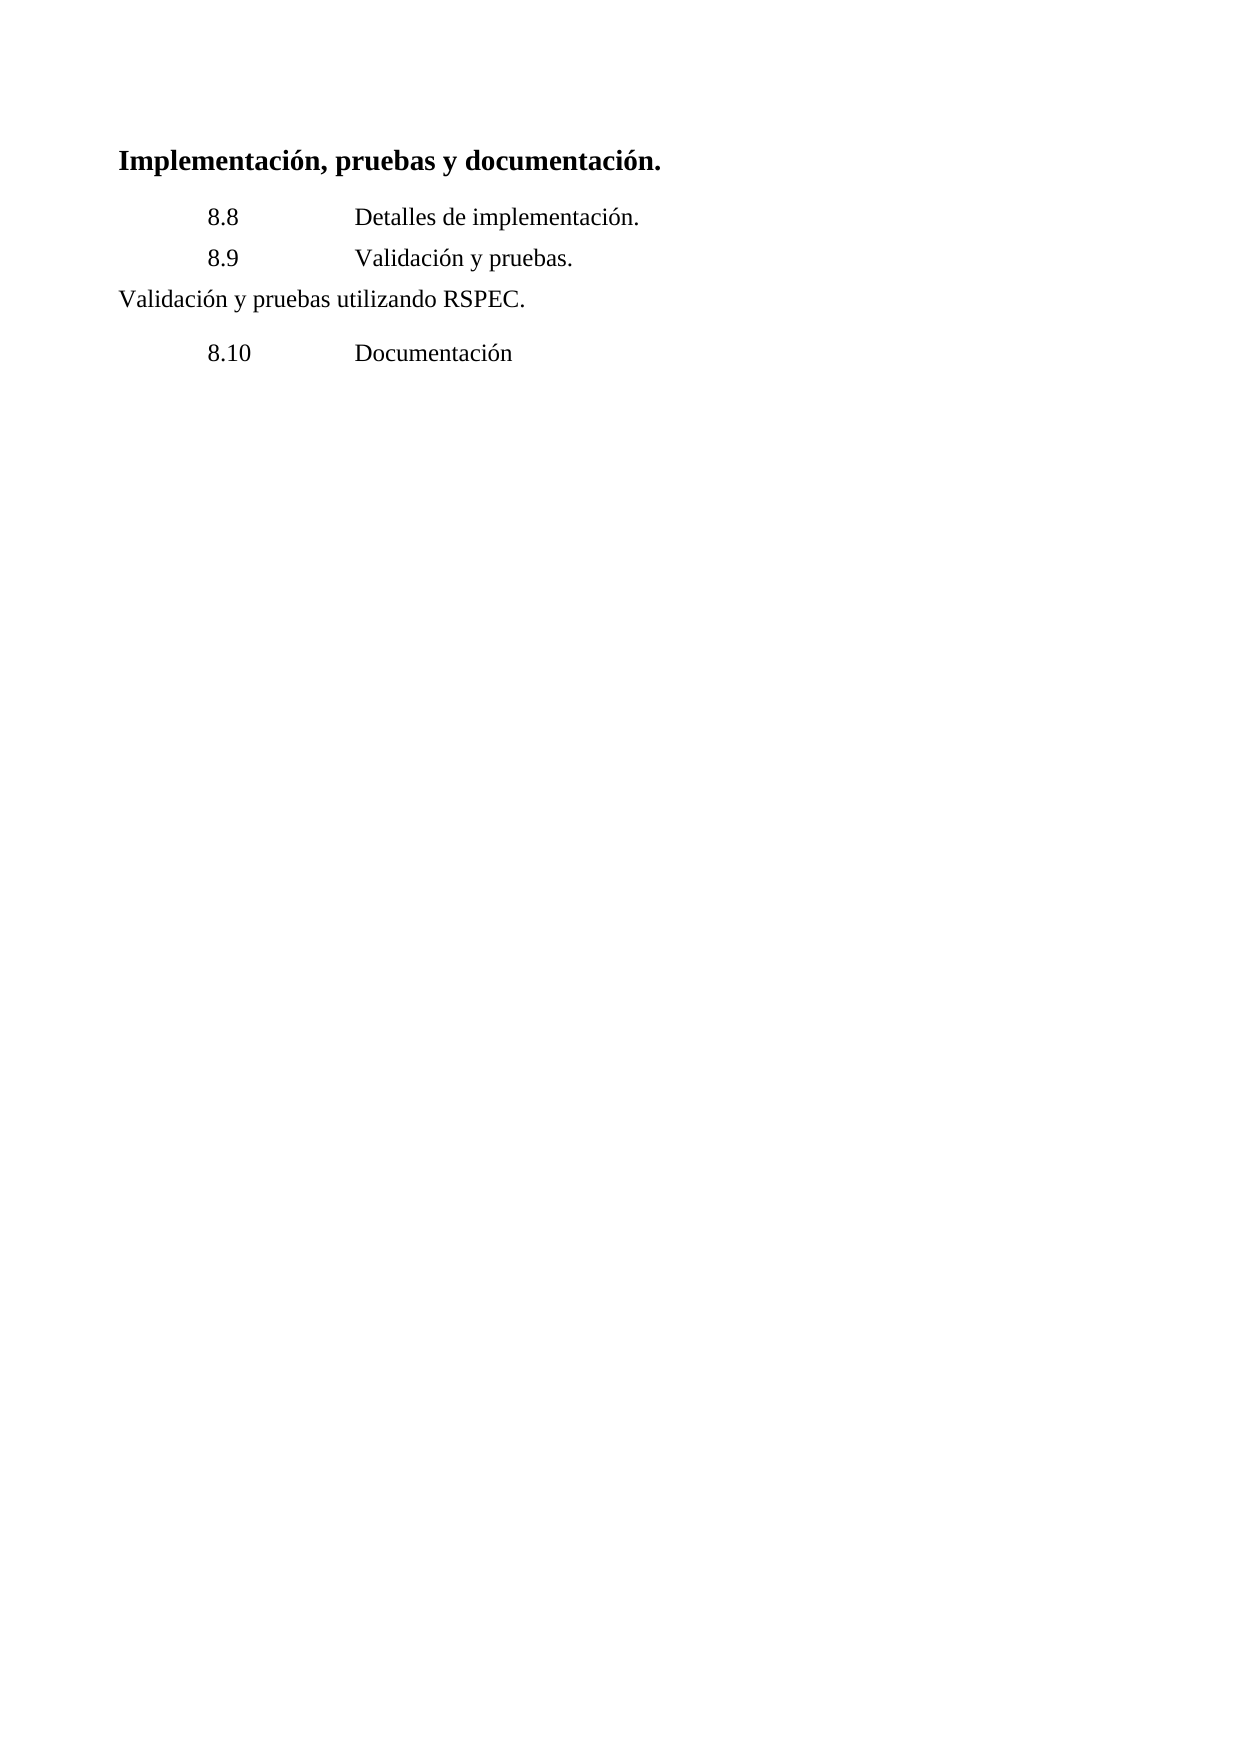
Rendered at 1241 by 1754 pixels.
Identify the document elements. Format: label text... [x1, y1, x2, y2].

text Validación y pruebas utilizando RSPEC. [118, 284, 1122, 313]
list Validación y pruebas. [207, 243, 1122, 272]
text Implementación, pruebas y documentación. [118, 143, 1122, 177]
list Detalles de implementación. [207, 202, 1122, 230]
list Documentación [207, 338, 1122, 367]
